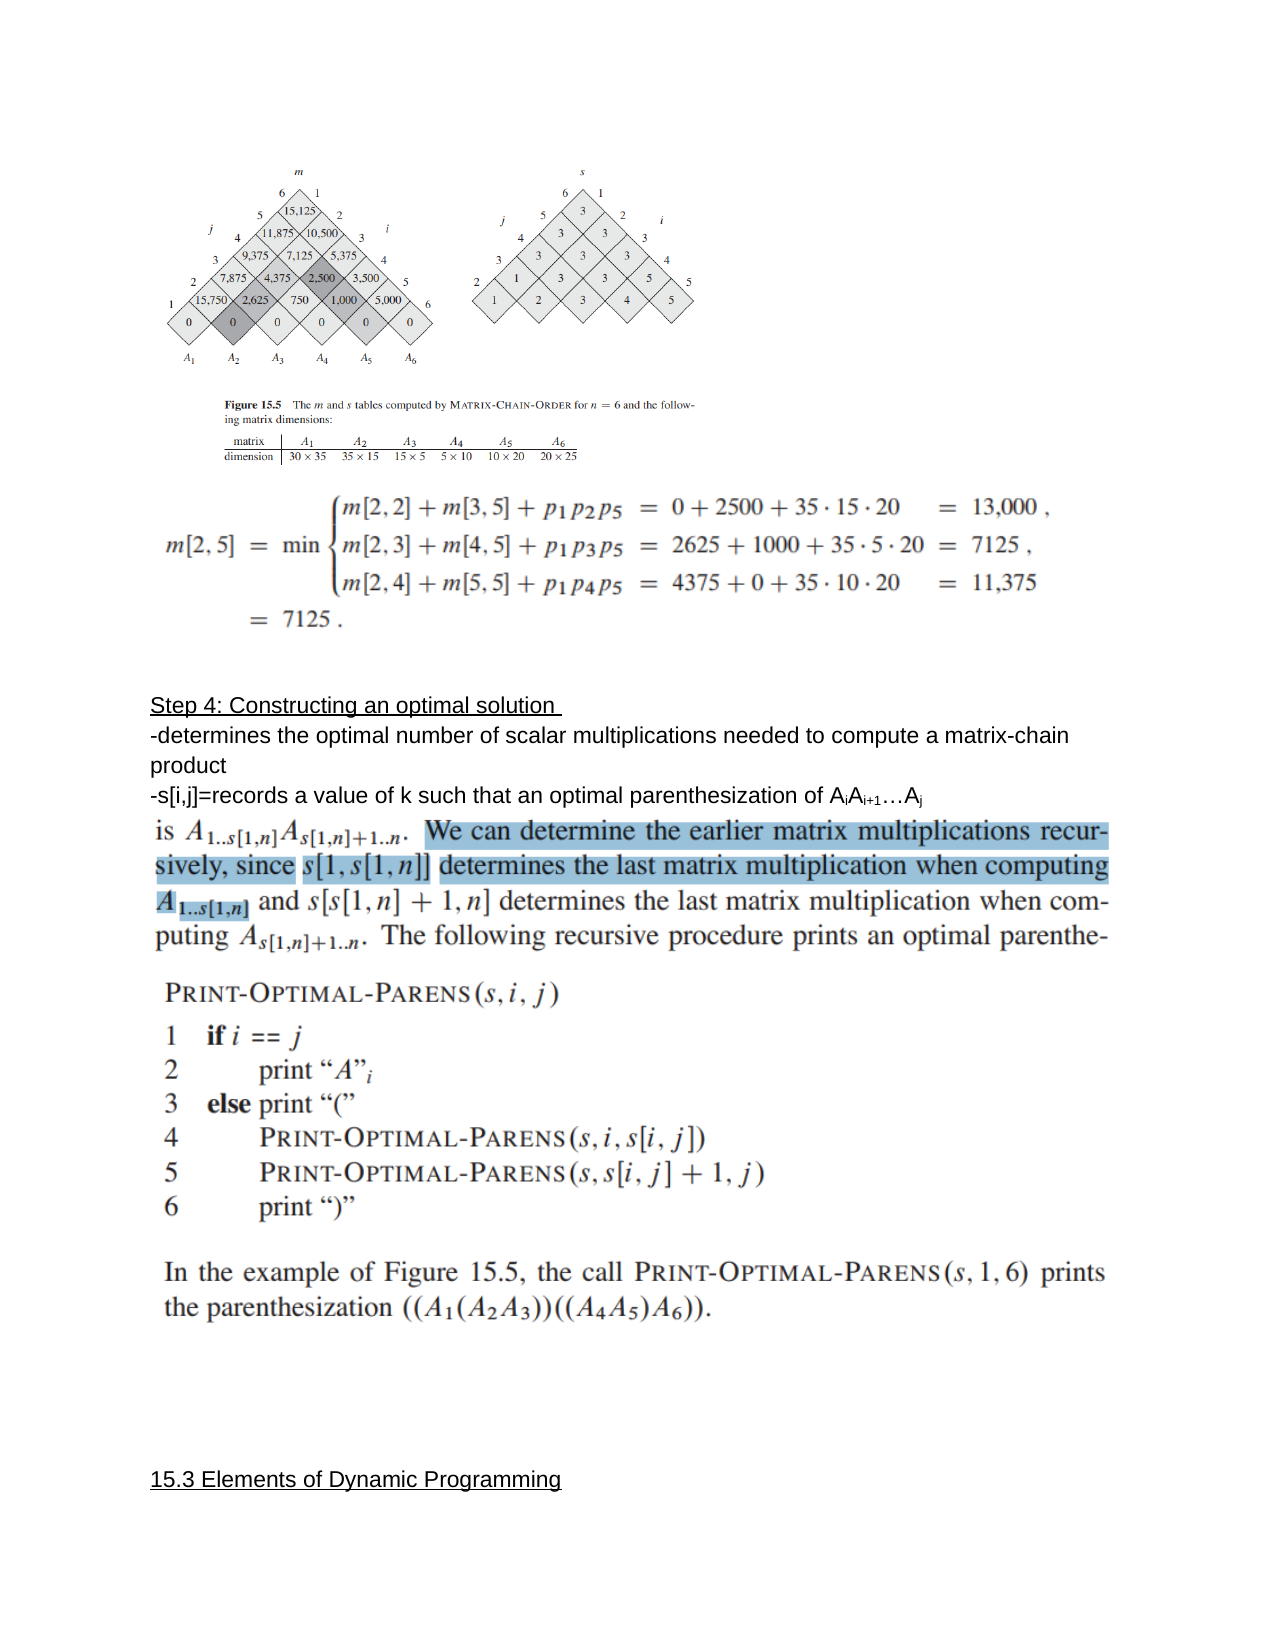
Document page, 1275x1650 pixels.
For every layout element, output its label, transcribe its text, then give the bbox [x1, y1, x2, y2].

text -determines the optimal number of scalar multiplications needed to compute a matrix-chain product [150, 722, 1125, 778]
picture [150, 960, 1125, 1342]
text Step 4: Constructing an optimal solution [150, 692, 1125, 718]
picture [150, 150, 723, 467]
text 15.3 Elements of Dynamic Programming [150, 1466, 1125, 1492]
picture [150, 470, 1095, 658]
text -s[i,j]=records a value of k such that an optimal parenthesization of AiAi+1…Aj [150, 782, 1125, 808]
picture [150, 812, 1125, 957]
